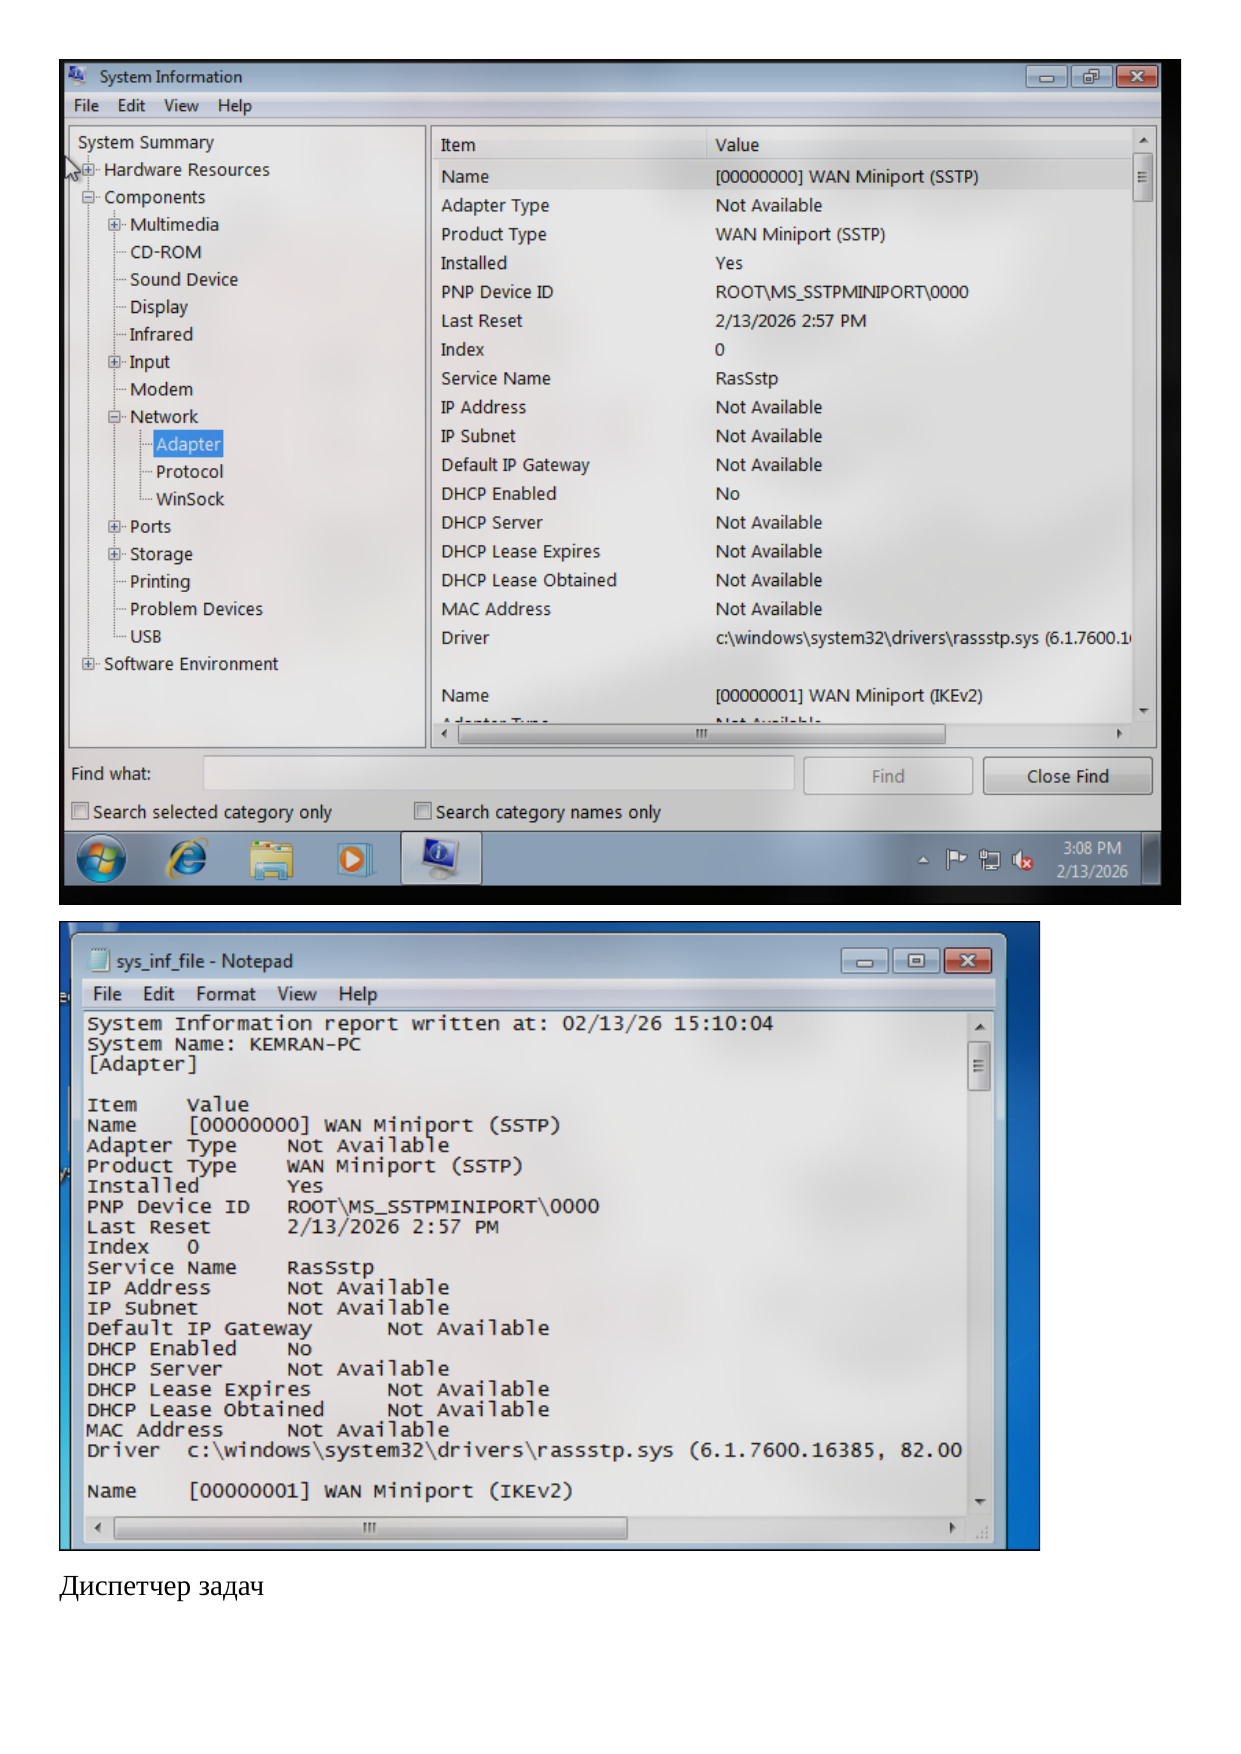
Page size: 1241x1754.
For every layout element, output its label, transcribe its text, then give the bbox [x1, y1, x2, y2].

text Диспетчер задач [59, 1568, 1181, 1601]
picture [59, 921, 1041, 1551]
picture [59, 59, 1182, 905]
